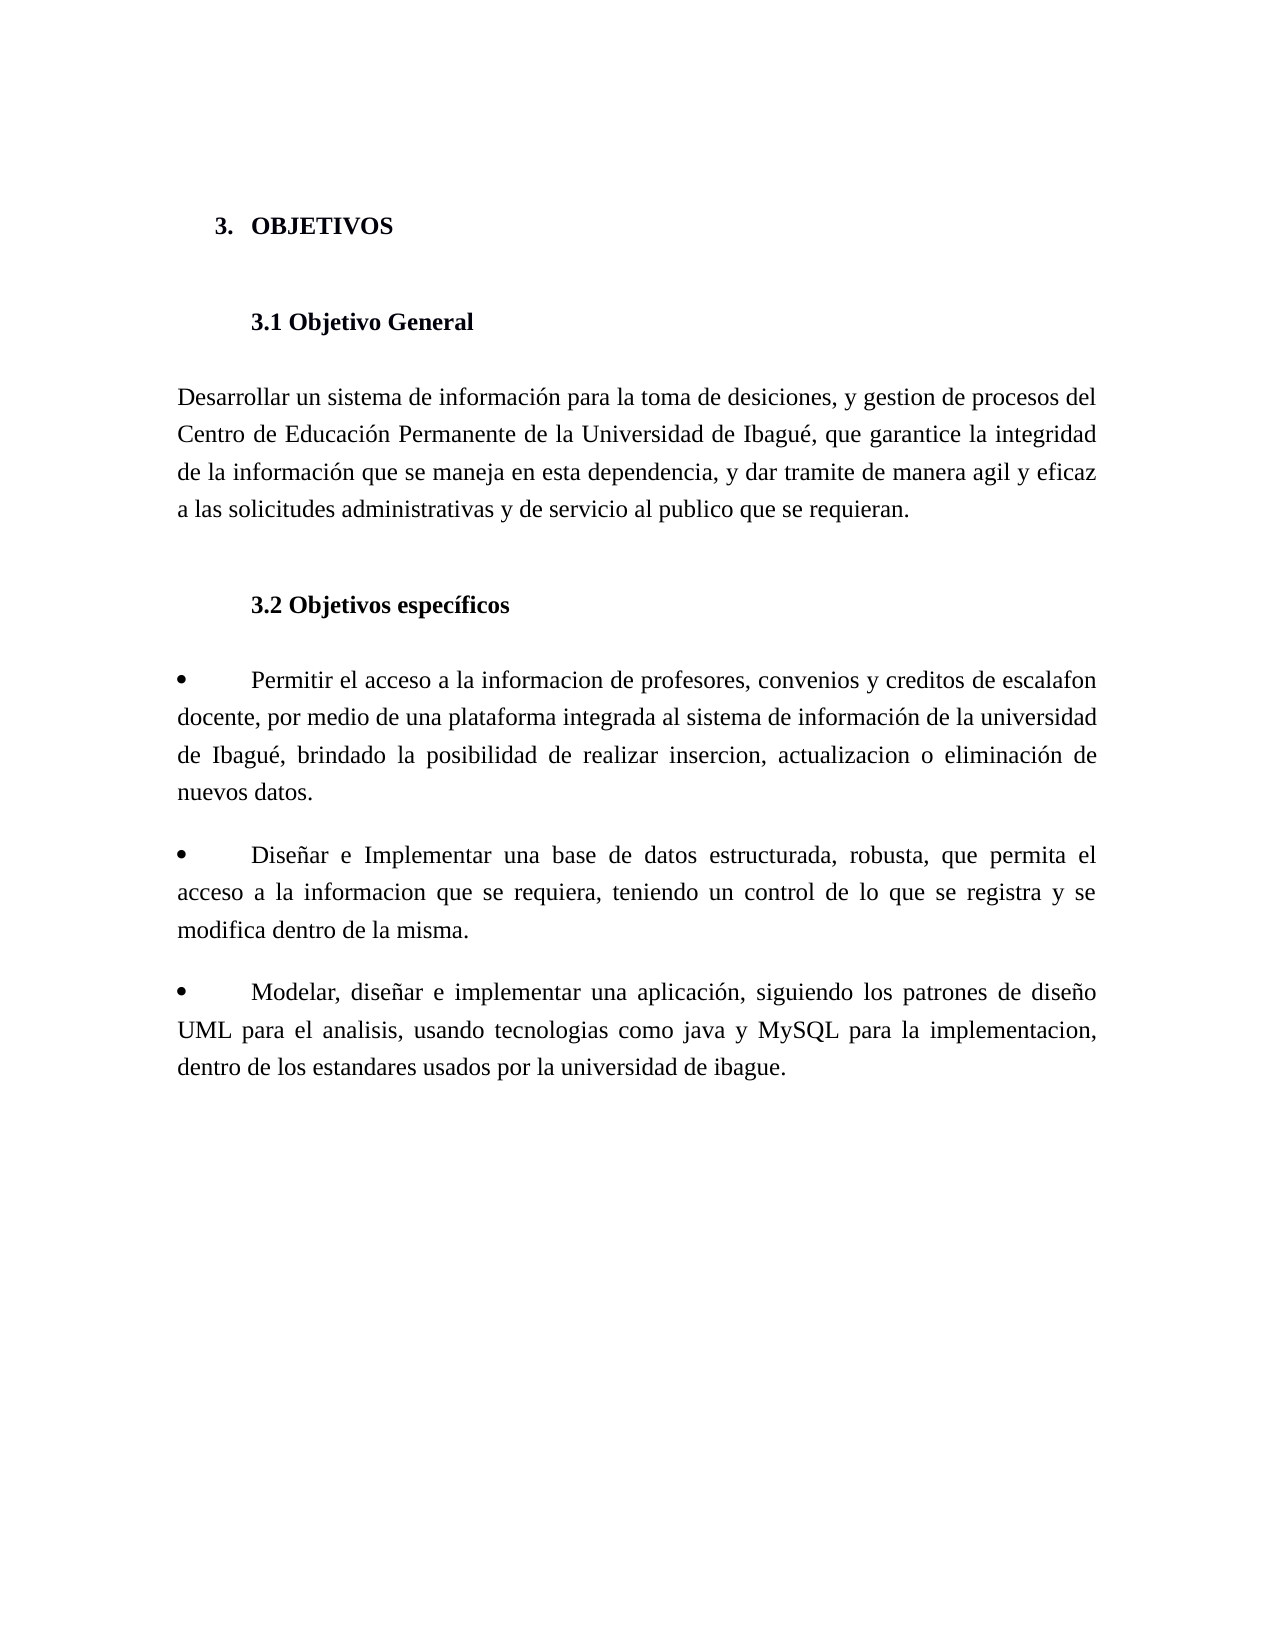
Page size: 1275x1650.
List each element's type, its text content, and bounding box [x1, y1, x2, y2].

subtitle OBJETIVOS [214, 202, 1098, 239]
subtitle 3.2 Objetivos específicos [177, 581, 1098, 619]
list Permitir el acceso a la informacion de profesores, convenios y creditos de escalafon docente, por medio de una plataforma integrada al sistema de información de la universidad de Ibagué, brindado la posibilidad de realizar insercion, actualizacion o eliminación de nuevos datos. [177, 656, 1098, 806]
list Diseñar e Implementar una base de datos estructurada, robusta, que permita el acceso a la informacion que se requiera, teniendo un control de lo que se registra y se modifica dentro de la misma. [177, 831, 1098, 944]
text Desarrollar un sistema de información para la toma de desiciones, y gestion de procesos del Centro de Educación Permanente de la Universidad de Ibagué, que garantice la integridad de la información que se maneja en esta dependencia, y dar tramite de manera agil y eficaz a las solicitudes administrativas y de servicio al publico que se requieran. [177, 373, 1098, 523]
list Modelar, diseñar e implementar una aplicación, siguiendo los patrones de diseño UML para el analisis, usando tecnologias como java y MySQL para la implementacion, dentro de los estandares usados por la universidad de ibague. [177, 969, 1098, 1081]
subtitle Objetivo General [251, 298, 1098, 335]
